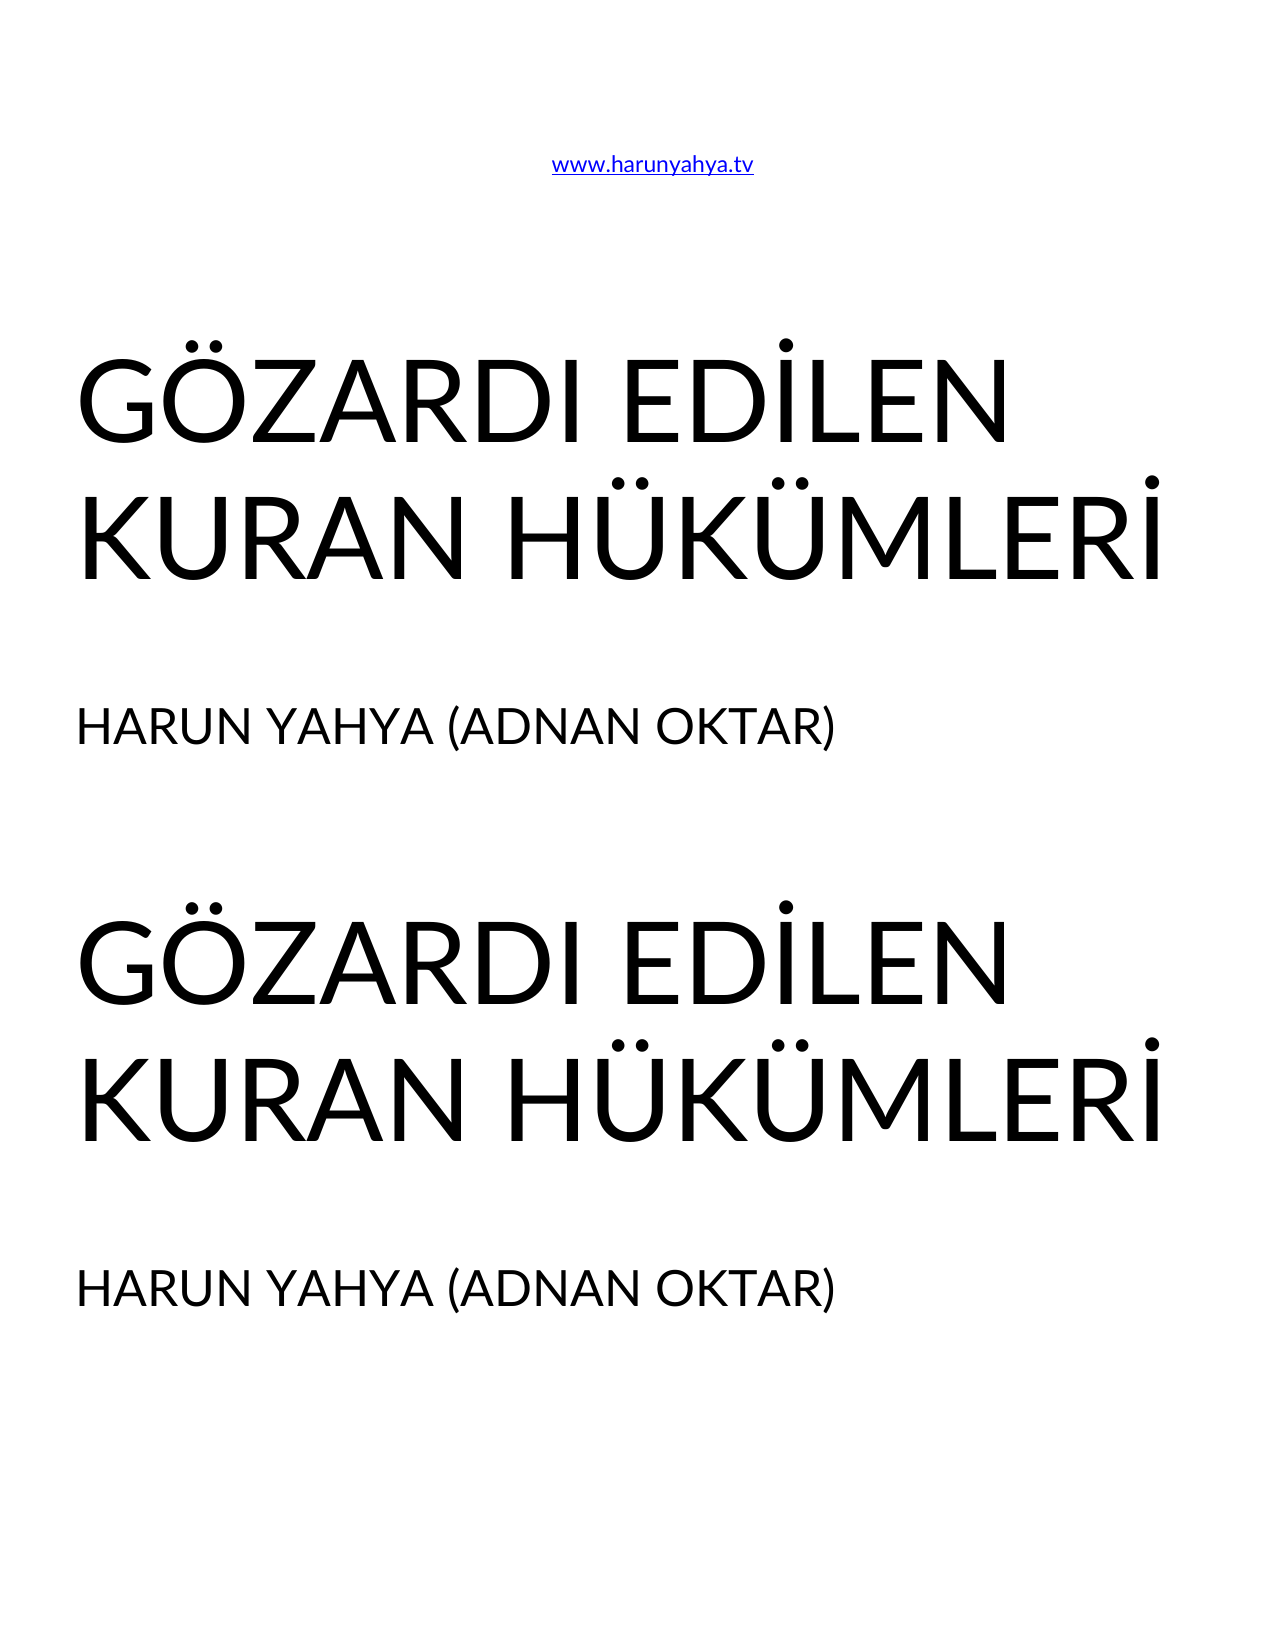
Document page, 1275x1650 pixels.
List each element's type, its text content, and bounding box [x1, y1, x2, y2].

text HARUN YAHYA (ADNAN OKTAR) [75, 695, 1200, 755]
title GÖZARDI EDİLEN KURAN HÜKÜMLERİ [75, 329, 1200, 604]
text HARUN YAHYA (ADNAN OKTAR) [75, 1257, 1200, 1317]
title GÖZARDI EDİLEN KURAN HÜKÜMLERİ [75, 891, 1200, 1166]
text www.harunyahya.tv [127, 150, 1177, 177]
